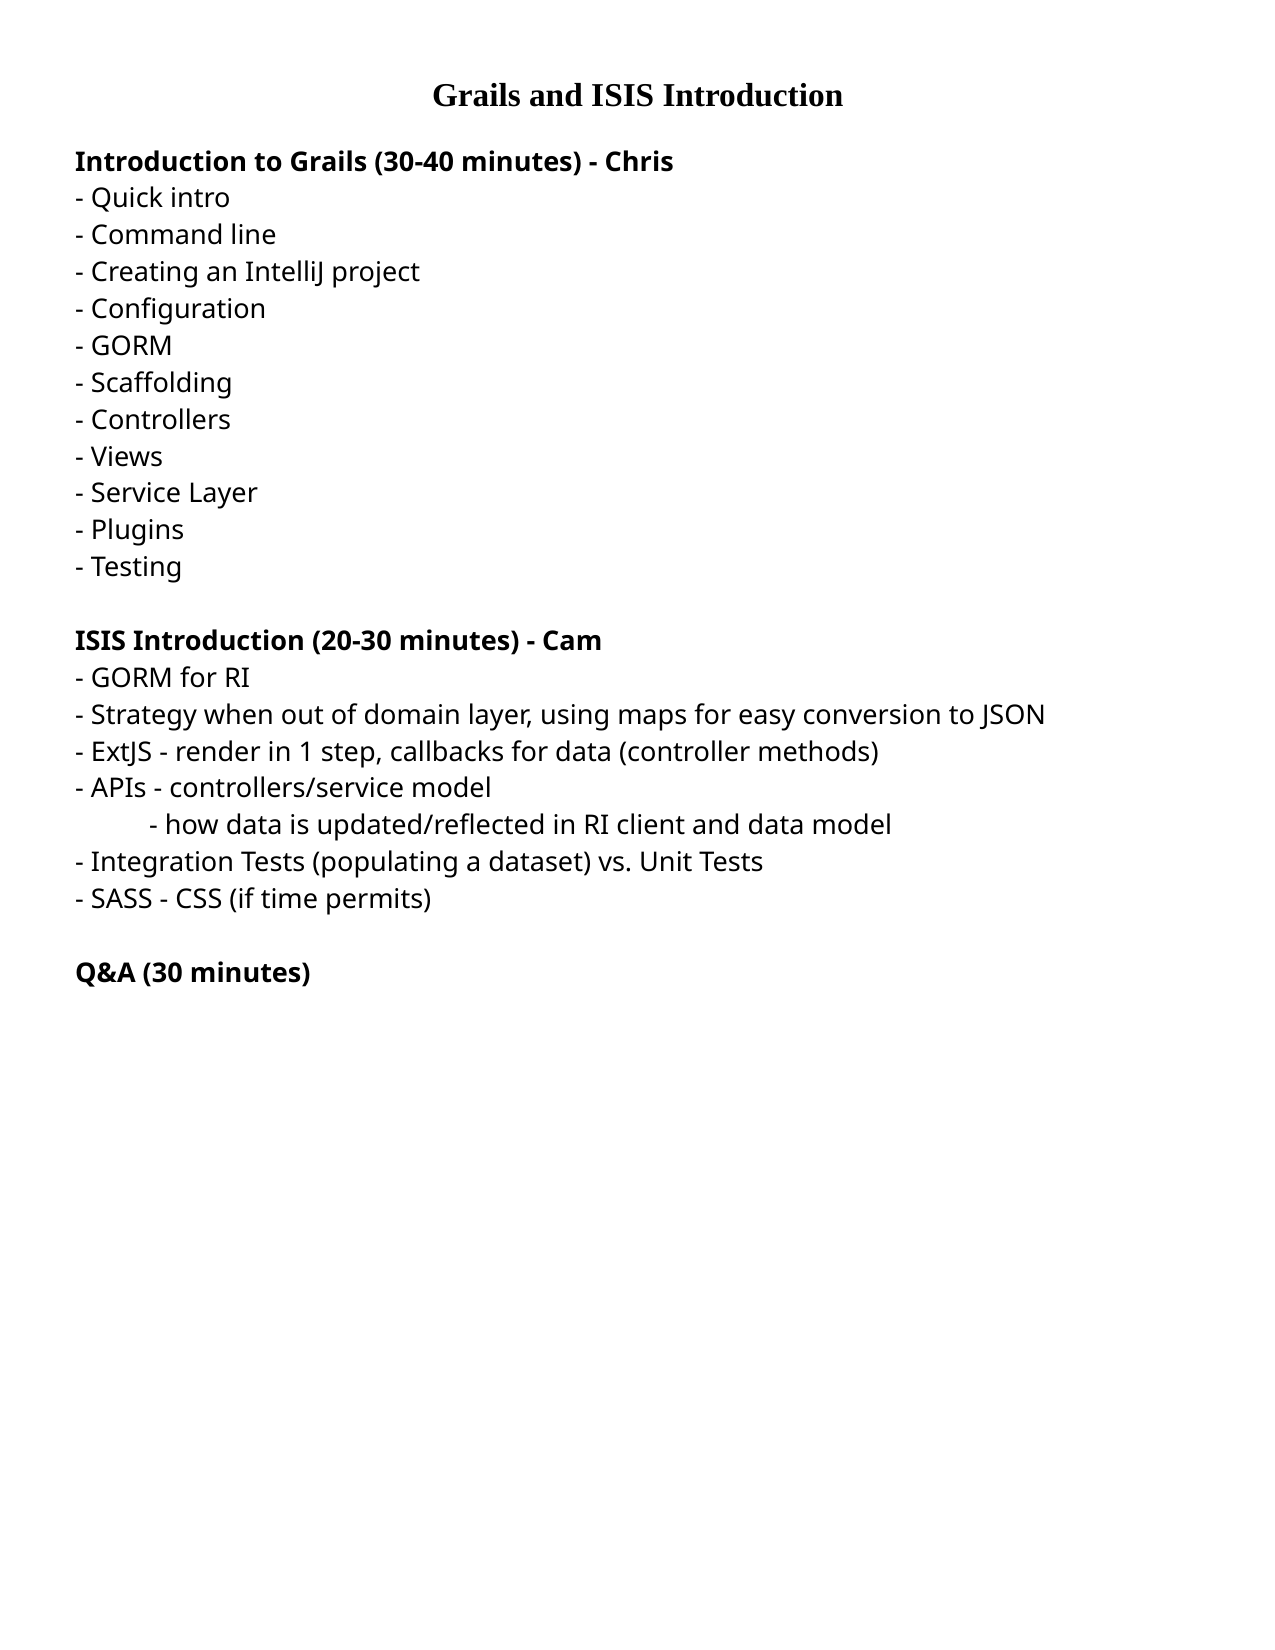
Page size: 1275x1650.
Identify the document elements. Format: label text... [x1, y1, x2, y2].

text - Creating an IntelliJ project [75, 253, 1200, 289]
text - Scaffolding [75, 363, 1200, 400]
text - Integration Tests (populating a dataset) vs. Unit Tests [75, 843, 1200, 879]
text Grails and ISIS Introduction [75, 75, 1200, 113]
text - GORM [75, 326, 1200, 363]
text - how data is updated/reflected in RI client and data model [75, 806, 1200, 843]
text - APIs - controllers/service model [75, 769, 1200, 806]
text - Strategy when out of domain layer, using maps for easy conversion to JSON [75, 695, 1200, 732]
text - Controllers [75, 400, 1200, 437]
text - SASS - CSS (if time permits) [75, 879, 1200, 916]
text ISIS Introduction (20-30 minutes) - Cam [75, 621, 1200, 658]
text - Views [75, 437, 1200, 474]
text - Configuration [75, 289, 1200, 326]
text - ExtJS - render in 1 step, callbacks for data (controller methods) [75, 732, 1200, 769]
text - Quick intro [75, 179, 1200, 216]
text - Testing [75, 548, 1200, 584]
text - Service Layer [75, 474, 1200, 511]
text Q&A (30 minutes) [75, 953, 1200, 990]
text - Command line [75, 216, 1200, 253]
text - GORM for RI [75, 658, 1200, 695]
text - Plugins [75, 511, 1200, 548]
text Introduction to Grails (30-40 minutes) - Chris [75, 142, 1200, 179]
